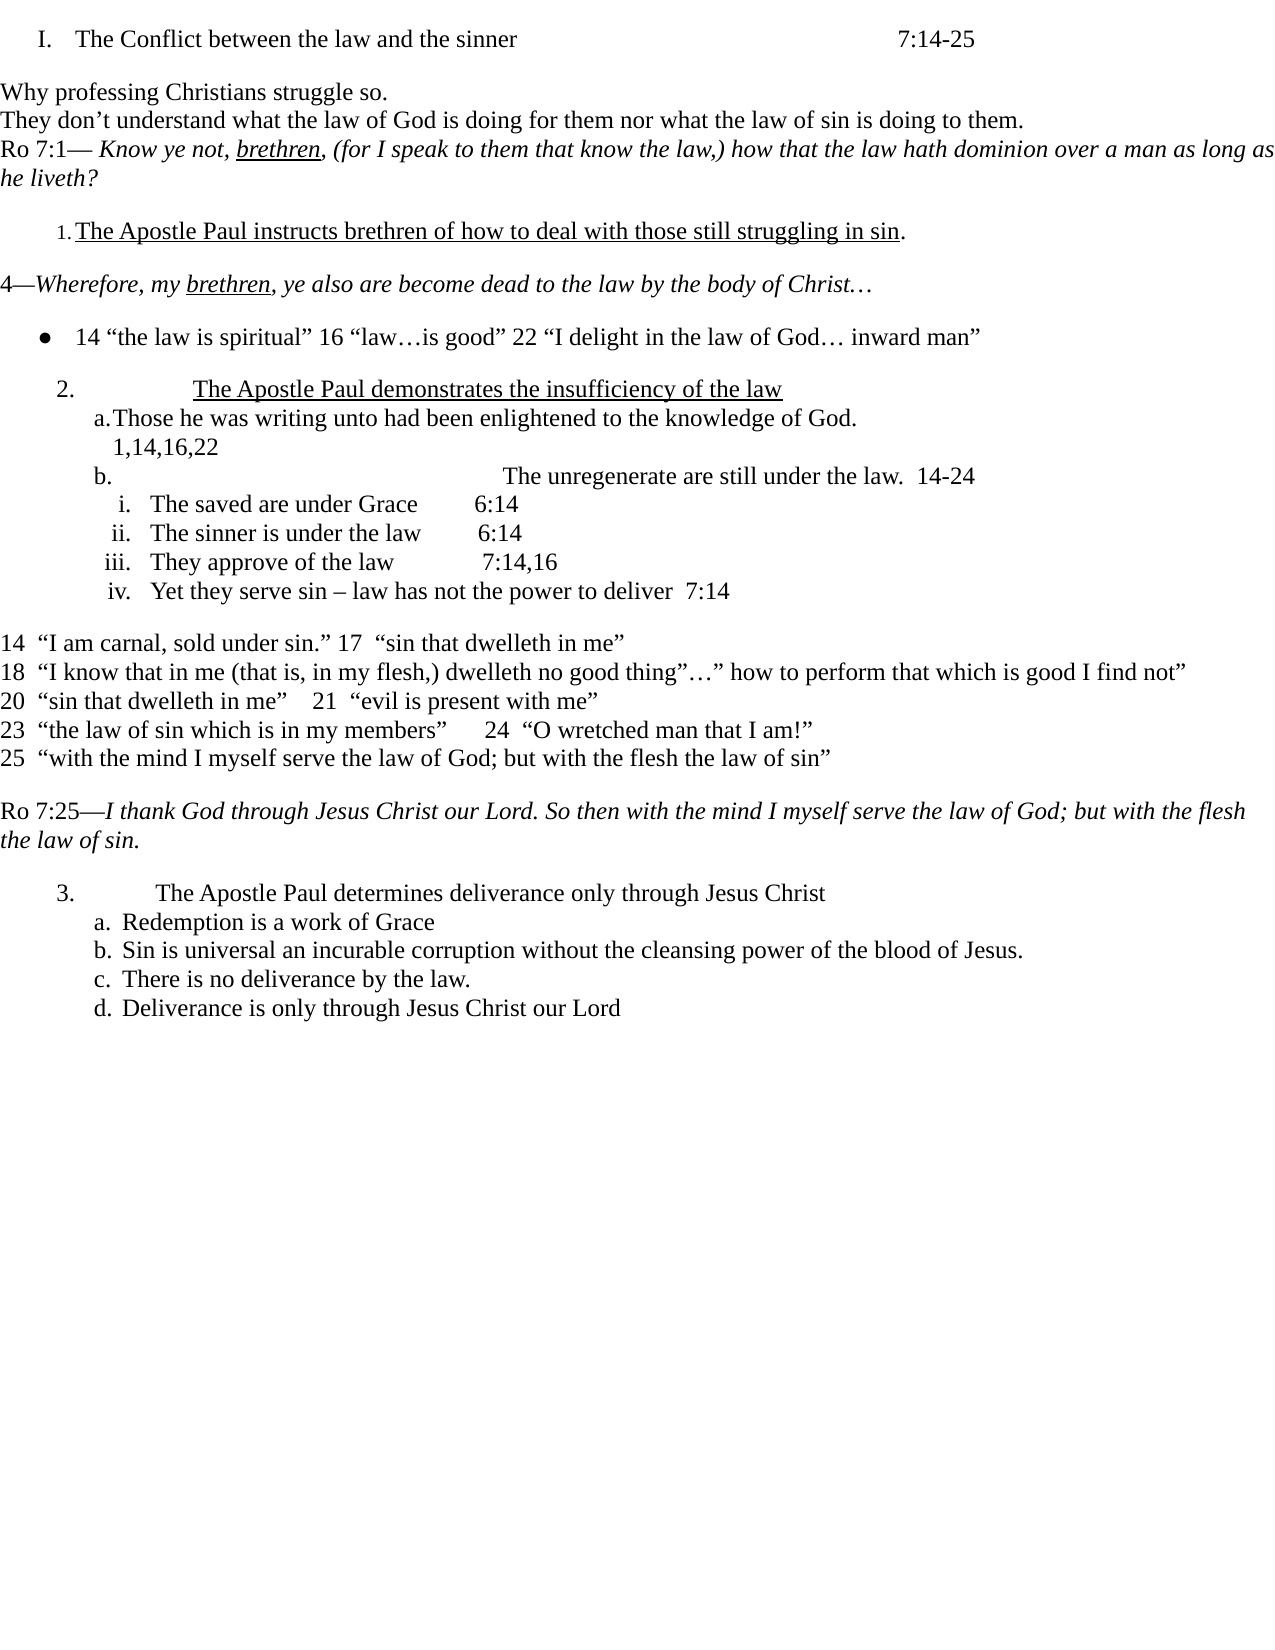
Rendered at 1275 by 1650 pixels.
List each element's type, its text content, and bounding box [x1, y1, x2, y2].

list Those he was writing unto had been enlightened to the knowledge of God. [94, 403, 1275, 432]
text Ro 7:1— Know ye not, brethren, (for I speak to them that know the law,) how that the law hath dominion over a man as long as he liveth? [0, 134, 1275, 192]
text They don’t understand what the law of God is doing for them nor what the law of sin is doing to them. [0, 106, 1275, 134]
text Why professing Christians struggle so. [0, 77, 1275, 106]
list They approve of the law 7:14,16 [131, 547, 1275, 576]
list The Apostle Paul demonstrates the insufficiency of the law [56, 374, 1275, 403]
text 14 “I am carnal, sold under sin.” 17 “sin that dwelleth in me” [0, 628, 1275, 657]
list The sinner is under the law 6:14 [131, 518, 1275, 547]
text 20 “sin that dwelleth in me” 21 “evil is present with me” [0, 686, 1275, 715]
list The unregenerate are still under the law. 14-24 [94, 461, 1275, 489]
list The saved are under Grace 6:14 [131, 489, 1275, 518]
list The Conflict between the law and the sinner 7:14-25 [37, 24, 1275, 53]
text Ro 7:25—I thank God through Jesus Christ our Lord. So then with the mind I myself serve the law of God; but with the flesh the law of sin. [0, 796, 1275, 854]
list The Apostle Paul determines deliverance only through Jesus Christ [56, 878, 1275, 907]
list 14 “the law is spiritual” 16 “law…is good” 22 “I delight in the law of God… inward man” [37, 322, 1275, 350]
list The Apostle Paul instructs brethren of how to deal with those still struggling in sin. [56, 216, 1275, 245]
text 18 “I know that in me (that is, in my flesh,) dwelleth no good thing”…” how to perform that which is good I find not” [0, 657, 1275, 686]
text 4—Wherefore, my brethren, ye also are become dead to the law by the body of Christ… [0, 269, 1275, 297]
list Yet they serve sin – law has not the power to deliver 7:14 [131, 576, 1275, 604]
list Deliverance is only through Jesus Christ our Lord [94, 993, 1275, 1022]
list Redemption is a work of Grace [94, 907, 1275, 935]
text 1,14,16,22 [112, 432, 1275, 461]
text 25 “with the mind I myself serve the law of God; but with the flesh the law of sin” [0, 743, 1275, 772]
list There is no deliverance by the law. [94, 964, 1275, 993]
list Sin is universal an incurable corruption without the cleansing power of the blood of Jesus. [94, 935, 1275, 964]
text 23 “the law of sin which is in my members” 24 “O wretched man that I am!” [0, 715, 1275, 743]
